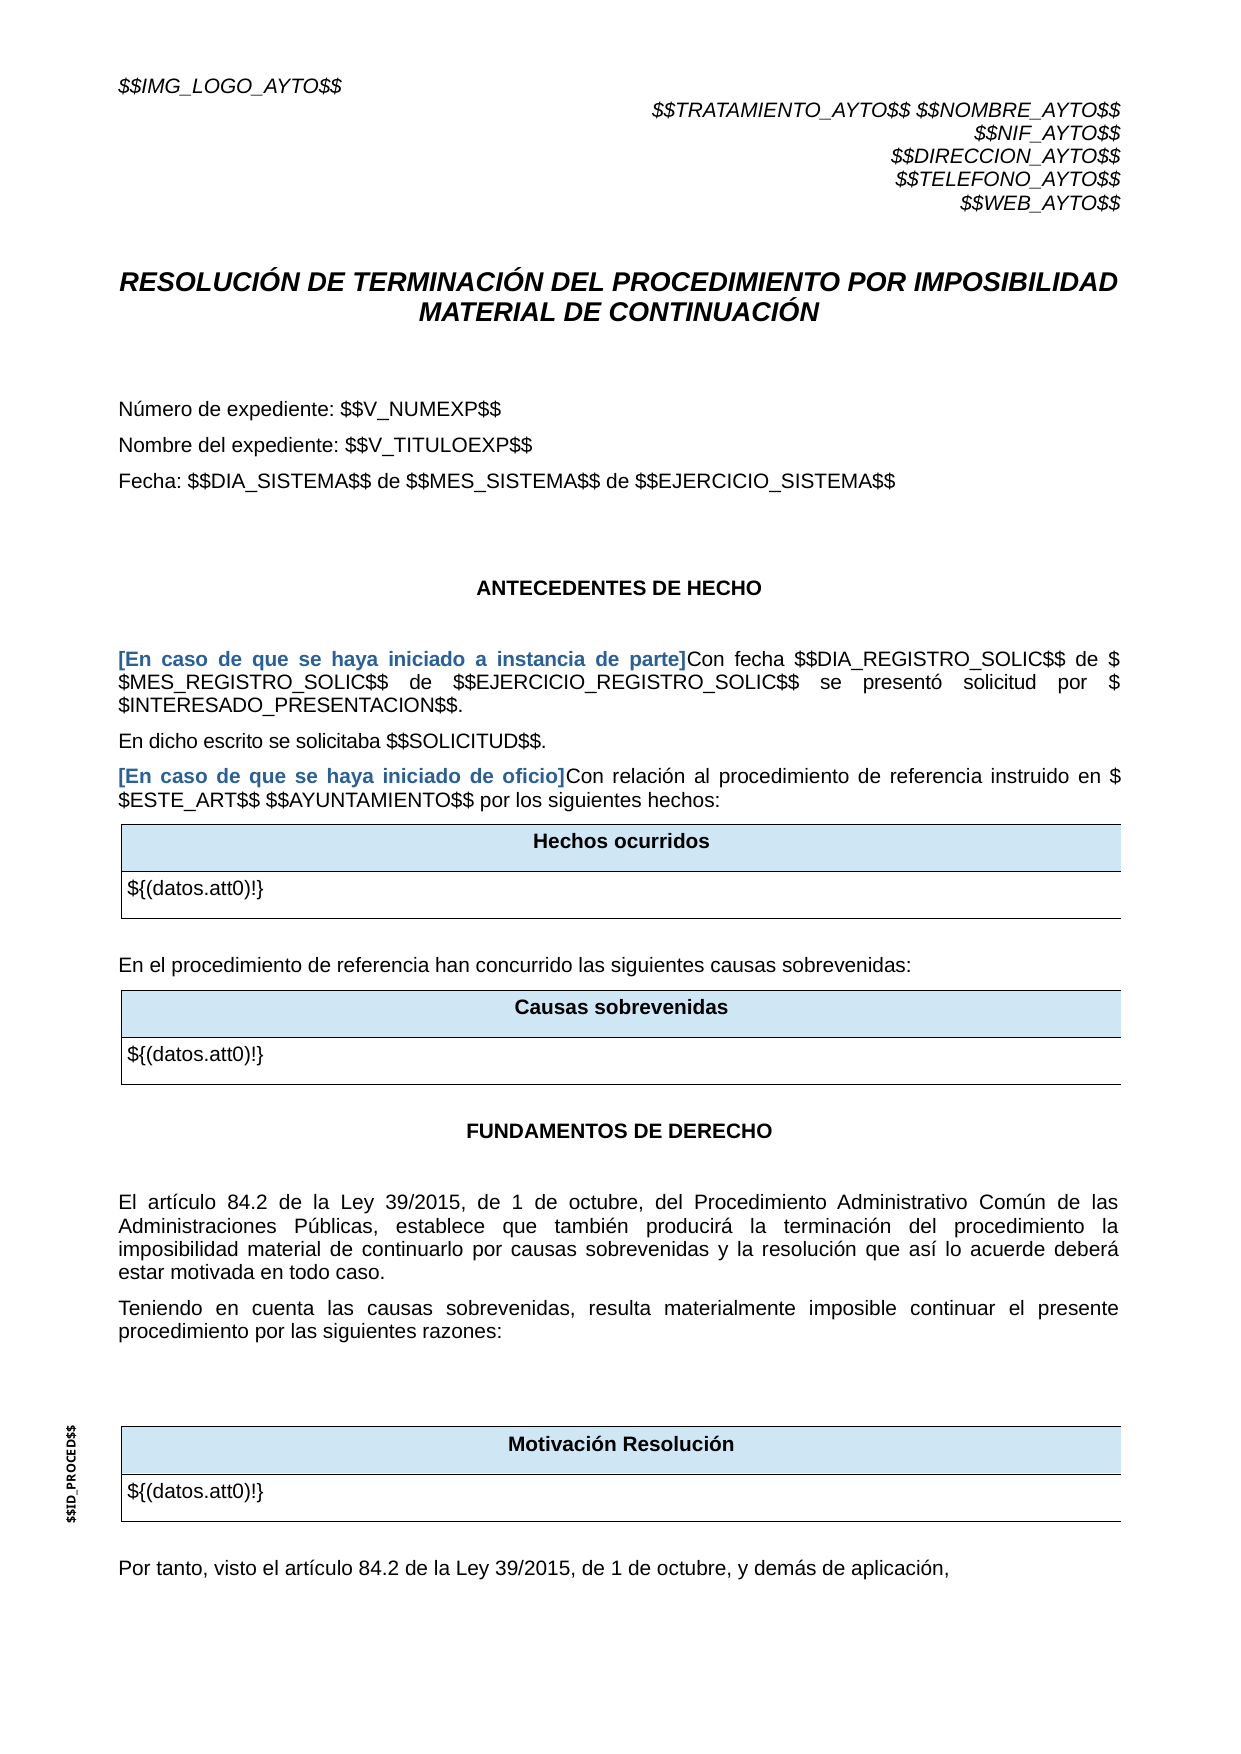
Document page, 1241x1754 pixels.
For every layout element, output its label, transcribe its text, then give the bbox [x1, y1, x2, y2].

text FUNDAMENTOS DE DERECHO [118, 1120, 1120, 1143]
table_header Hechos ocurridos [122, 825, 1121, 871]
text En el procedimiento de referencia han concurrido las siguientes causas sobrevenidas: [118, 954, 1120, 977]
text Número de expediente: $$V_NUMEXP$$ [118, 398, 1122, 421]
text Teniendo en cuenta las causas sobrevenidas, resulta materialmente imposible continuar el presente procedimiento por las siguientes razones: [118, 1296, 1120, 1343]
text Por tanto, visto el artículo 84.2 de la Ley 39/2015, de 1 de octubre, y demás de aplicación, [118, 1556, 1120, 1580]
text [En caso de que se haya iniciado de oficio]Con relación al procedimiento de referencia instruido en $$ESTE_ART$$ $$AYUNTAMIENTO$$ por los siguientes hechos: [118, 765, 1122, 811]
text Nombre del expediente: $$V_TITULOEXP$$ [118, 433, 1122, 457]
table_header Motivación Resolución [122, 1427, 1121, 1473]
table_cell ${(datos.att0)!}<jooscript> <insert-around element="table:table-row"> [#if HECHOS_OCURRIDOS??] [#assign HECHOS_OCURRIDOS_AUXILIAR=HECHOS_OCURRIDOS] [/#if] [#if TAB_HECHOS_OCURRIDOS??] [#assign HECHOS_OCURRIDOS_AUXILIAR=TAB_HECHOS_OCURRIDOS] [/#if] [#if HECHOS_OCURRIDOS_AUXILIAR?? &amp;&amp; HECHOS_OCURRIDOS_AUXILIAR?is_enumerable] [#list HECHOS_OCURRIDOS_AUXILIAR as datos] <content/> [/#list] [/#if] </insert-around> </jooscript> [122, 872, 1121, 918]
text RESOLUCIÓN DE TERMINACIÓN DEL PROCEDIMIENTO POR IMPOSIBILIDAD MATERIAL DE CONTINUACIÓN [118, 267, 1122, 328]
table_cell ${(datos.att0)!}<jooscript> <insert-around element="table:table-row"> [#if MOTIVOS_NO_CONT??] [#assign MOTIVOS_NO_CONT_AUXILIAR=MOTIVOS_NO_CONT] [/#if] [#if TAB_MOTIVOS_NO_CONT??] [#assign MOTIVOS_NO_CONT_AUXILIAR=TAB_MOTIVOS_NO_CONT] [/#if] [#if MOTIVOS_NO_CONT_AUXILIAR?? &amp;&amp; MOTIVOS_NO_CONT_AUXILIAR?is_enumerable] [#list MOTIVOS_NO_CONT_AUXILIAR as datos] <content/> [/#list] [/#if] </insert-around> </jooscript> [122, 1475, 1121, 1521]
text El artículo 84.2 de la Ley 39/2015, de 1 de octubre, del Procedimiento Administrativo Común de las Administraciones Públicas, establece que también producirá la terminación del procedimiento la imposibilidad material de continuarlo por causas sobrevenidas y la resolución que así lo acuerde deberá estar motivada en todo caso. [118, 1191, 1120, 1284]
table_cell ${(datos.att0)!}<jooscript> <insert-around element="table:table-row"> [#if CAUSAS_SOBREVENIDAS??] [#assign CAUSAS_SOBREVENIDAS_AUXILIAR=CAUSAS_SOBREVENIDAS] [/#if] [#if TAB_CAUSAS_SOBREVENIDAS??] [#assign CAUSAS_SOBREVENIDAS_AUXILIAR=TAB_CAUSAS_SOBREVENIDAS] [/#if] [#if CAUSAS_SOBREVENIDAS_AUXILIAR?? &amp;&amp; CAUSAS_SOBREVENIDAS_AUXILIAR?is_enumerable] [#list CAUSAS_SOBREVENIDAS_AUXILIAR as datos] <content/> [/#list] [/#if] </insert-around> </jooscript> [122, 1038, 1121, 1084]
table_header Causas sobrevenidas [122, 991, 1121, 1037]
text [En caso de que se haya iniciado a instancia de parte]Con fecha $$DIA_REGISTRO_SOLIC$$ de $$MES_REGISTRO_SOLIC$$ de $$EJERCICIO_REGISTRO_SOLIC$$ se presentó solicitud por $$INTERESADO_PRESENTACION$$. [118, 647, 1120, 717]
text Fecha: $$DIA_SISTEMA$$ de $$MES_SISTEMA$$ de $$EJERCICIO_SISTEMA$$ [118, 469, 1122, 492]
text En dicho escrito se solicitaba $$SOLICITUD$$. [118, 729, 1120, 753]
text ANTECEDENTES DE HECHO [118, 576, 1120, 599]
